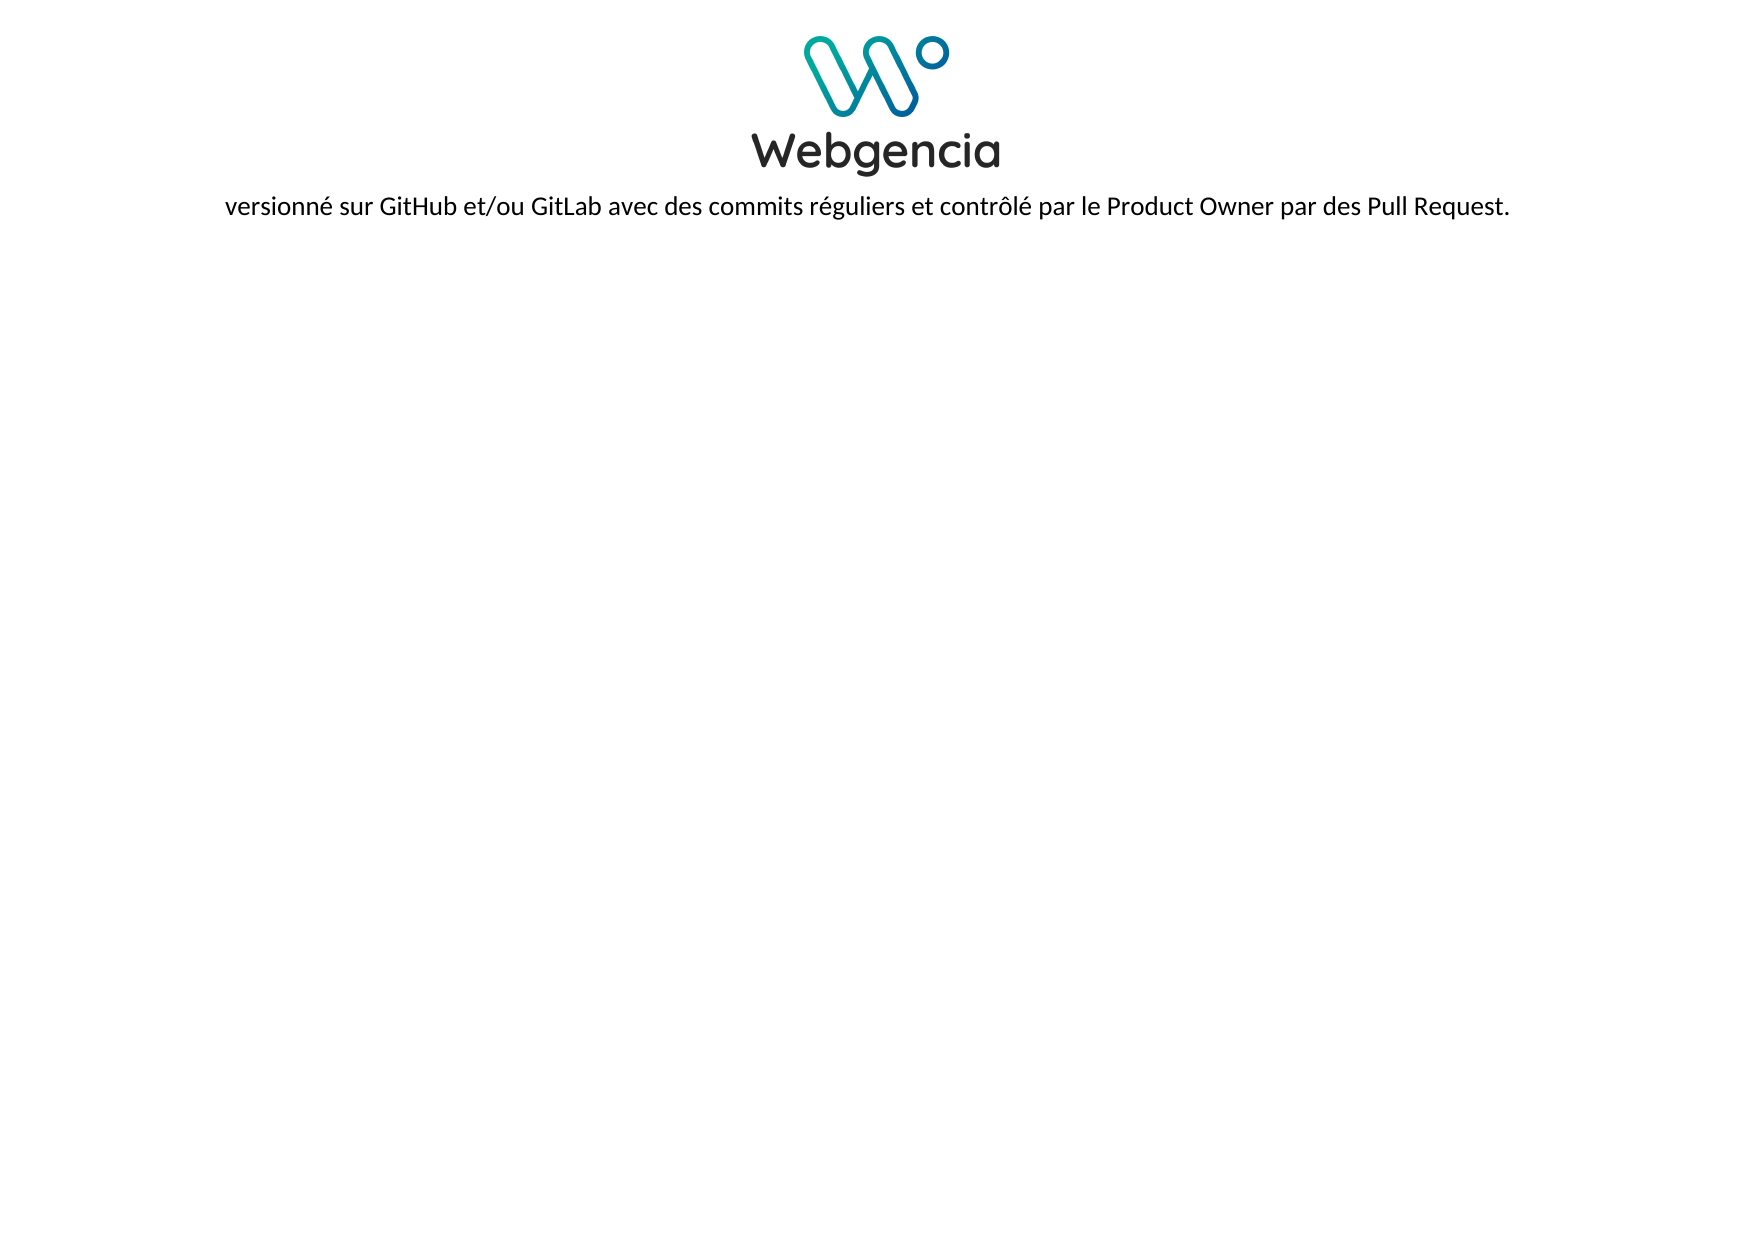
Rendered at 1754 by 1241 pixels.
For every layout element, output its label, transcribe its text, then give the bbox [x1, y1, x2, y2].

picture [710, 23, 1035, 190]
list versionné sur GitHub et/ou GitLab avec des commits réguliers et contrôlé par le Product Owner par des Pull Request. [187, 150, 1604, 222]
